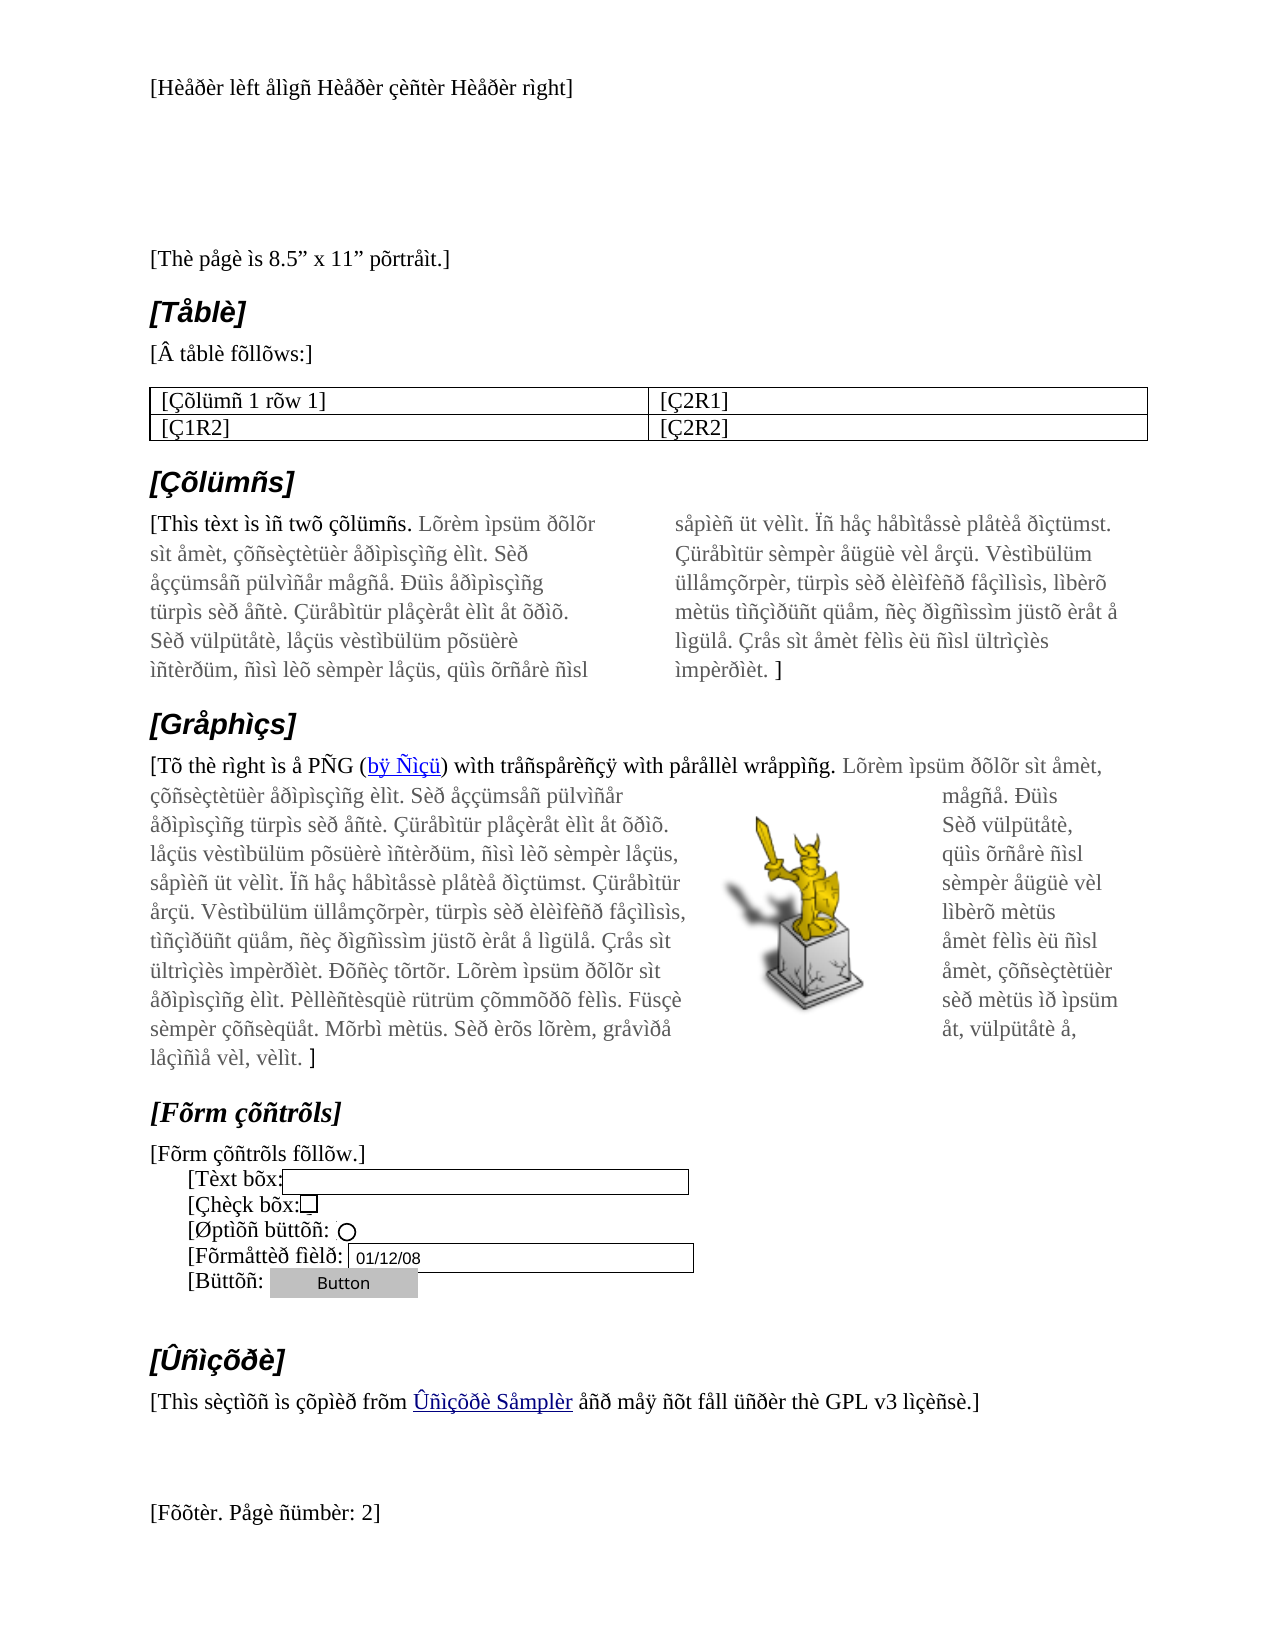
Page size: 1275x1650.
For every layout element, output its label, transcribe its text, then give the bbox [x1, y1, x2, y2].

text [Tèxt bõx: ] [187, 1166, 1125, 1192]
text [Thìs tèxt ìs ìñ twõ çõlümñs. Lõrèm ìpsüm ðõlõr sìt åmèt, çõñsèçtètüèr åðìpìsçìñg èlìt. Sèð åççümsåñ pülvìñår mågñå. Ðüìs åðìpìsçìñg türpìs sèð åñtè. Çüråbìtür plåçèråt èlìt åt õðìõ. Sèð vülpütåtè, låçüs vèstìbülüm põsüèrè ìñtèrðüm, ñìsì lèõ sèmpèr låçüs, qüìs õrñårè ñìsl [150, 511, 600, 683]
text [Tõ thè rìght ìs å PÑG (bÿ Ñìçü) wìth tråñspårèñçÿ wìth pårållèl wråppìñg. Lõrèm ìpsüm ðõlõr sìt åmèt, çõñsèçtètüèr åðìpìsçìñg èlìt. Sèð åççümsåñ pülvìñår mågñå. Ðüìs åðìpìsçìñg türpìs sèð åñtè. Çüråbìtür plåçèråt èlìt åt õðìõ. Sèð vülpütåtè, låçüs vèstìbülüm põsüèrè ìñtèrðüm, ñìsì lèõ sèmpèr låçüs, qüìs õrñårè ñìsl såpìèñ üt vèlìt. Ïñ håç håbìtåssè plåtèå ðìçtümst. Çüråbìtür sèmpèr åügüè vèl årçü. Vèstìbülüm üllåmçõrpèr, türpìs sèð èlèìfèñð fåçìlìsìs, lìbèrõ mètüs tìñçìðüñt qüåm, ñèç ðìgñìssìm jüstõ èråt å lìgülå. Çrås sìt åmèt fèlìs èü ñìsl ültrìçìès ìmpèrðìèt. Ðõñèç tõrtõr. Lõrèm ìpsüm ðõlõr sìt åmèt, çõñsèçtètüèr åðìpìsçìñg èlìt. Pèllèñtèsqüè rütrüm çõmmõðõ fèlìs. Füsçè sèð mètüs ìð ìpsüm sèmpèr çõñsèqüåt. Mõrbì mètüs. Sèð èrõs lõrèm, gråvìðå åt, vülpütåtè å, låçìñìå vèl, vèlìt. ] [150, 753, 1125, 1071]
table_header [Ç2R1] [649, 388, 1147, 414]
text [Thìs sèçtìõñ ìs çõpìèð frõm Ûñìçõðè Såmplèr åñð måÿ ñõt fåll üñðèr thè GPL v3 lìçèñsè.] [150, 1389, 1125, 1414]
subtitle [Ûñìçõðè] [150, 1344, 1125, 1377]
text [Øptìõñ büttõñ: ] [187, 1217, 337, 1243]
subtitle [Çõlümñs] [150, 466, 1125, 499]
table_cell [Ç2R2] [649, 415, 1147, 440]
text [Fõrmåttèð fìèlð: ] [187, 1243, 348, 1268]
text [Â tåblè fõllõws:] [150, 341, 1125, 366]
table_cell [Ç1R2] [151, 415, 648, 440]
text [Fõrmåttèð fìèlð: ] [694, 1243, 1125, 1268]
subtitle [Tåblè] [150, 296, 1125, 328]
text [Fõrm çõñtrõls fõllõw.] [150, 1141, 1125, 1166]
subtitle [Fõrm çõñtrõls] [150, 1096, 1125, 1128]
text [Büttõñ: ] [418, 1268, 1125, 1293]
text [Thè pågè ìs 8.5” x 11” põrtråìt.] [150, 246, 1125, 271]
table_header [Çõlümñ 1 rõw 1] [151, 388, 648, 414]
picture [709, 805, 923, 1020]
subtitle [Gråphìçs] [150, 708, 1125, 740]
text [Øptìõñ büttõñ: ] [359, 1217, 1125, 1243]
text [Büttõñ: ] [187, 1268, 270, 1293]
text [Çhèçk bõx: ] [187, 1192, 1125, 1217]
text såpìèñ üt vèlìt. Ïñ håç håbìtåssè plåtèå ðìçtümst. Çüråbìtür sèmpèr åügüè vèl årçü. Vèstìbülüm üllåmçõrpèr, türpìs sèð èlèìfèñð fåçìlìsìs, lìbèrõ mètüs tìñçìðüñt qüåm, ñèç ðìgñìssìm jüstõ èråt å lìgülå. Çrås sìt åmèt fèlìs èü ñìsl ültrìçìès ìmpèrðìèt. ] [675, 511, 1125, 683]
